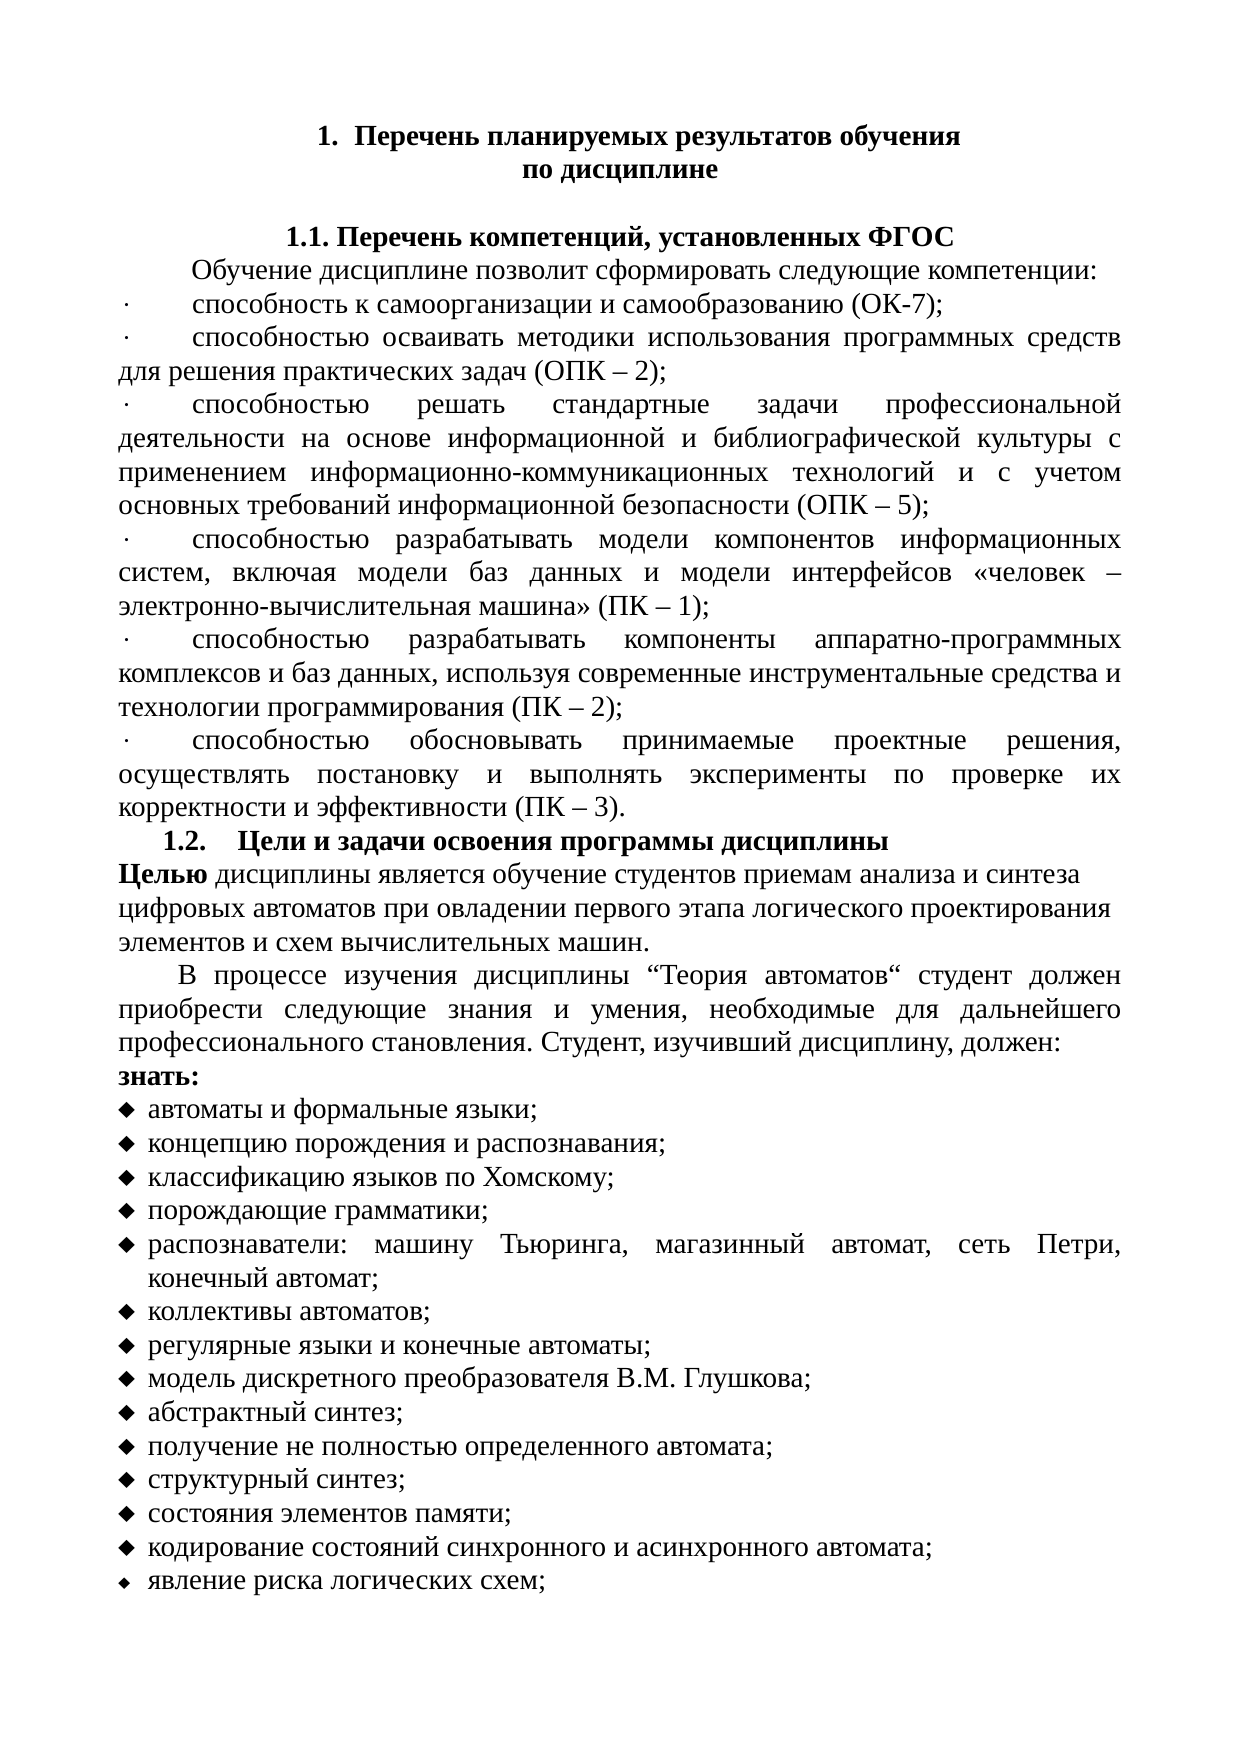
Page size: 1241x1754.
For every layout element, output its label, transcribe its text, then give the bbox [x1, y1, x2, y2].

text Целью дисциплины является обучение студентов приемам анализа и синтеза цифровых автоматов при овладении первого этапа логического проектирования элементов и схем вычислительных машин. [118, 857, 1122, 957]
list явление риска логических схем; [118, 1562, 1122, 1596]
text по дисциплине [118, 152, 1122, 185]
list способностью разрабатывать модели компонентов информационных систем, включая модели баз данных и модели интерфейсов «человек – электронно-вычислительная машина» (ПК – 1); [118, 521, 1122, 622]
list получение не полностью определенного автомата; [118, 1428, 1122, 1461]
list абстрактный синтез; [118, 1394, 1122, 1428]
list распознаватели: машину Тьюринга, магазинный автомат, сеть Петри, конечный автомат; [118, 1226, 1122, 1293]
list модель дискретного преобразователя В.М. Глушкова; [118, 1361, 1122, 1394]
text знать: [118, 1058, 1122, 1091]
list автоматы и формальные языки; [118, 1091, 1122, 1125]
list регулярные языки и конечные автоматы; [118, 1327, 1122, 1361]
list способность к самоорганизации и самообразованию (ОК-7); [118, 286, 1122, 319]
list Перечень планируемых результатов обучения [156, 118, 1122, 152]
list способностью разрабатывать компоненты аппаратно-программных комплексов и баз данных, используя современные инструментальные средства и технологии программирования (ПК – 2); [118, 622, 1122, 722]
list способностью осваивать методики использования программных средств для решения практических задач (ОПК – 2); [118, 319, 1122, 387]
list структурный синтез; [118, 1461, 1122, 1495]
list кодирование состояний синхронного и асинхронного автомата; [118, 1529, 1122, 1562]
list способностью обосновывать принимаемые проектные решения, осуществлять постановку и выполнять эксперименты по проверке их корректности и эффективности (ПК – 3). [118, 722, 1122, 823]
list состояния элементов памяти; [118, 1495, 1122, 1529]
text Обучение дисциплине позволит сформировать следующие компетенции: [118, 252, 1122, 286]
list концепцию порождения и распознавания; [118, 1125, 1122, 1159]
text В процессе изучения дисциплины “Теория автоматов“ студент должен приобрести следующие знания и умения, необходимые для дальнейшего профессионального становления. Студент, изучивший дисциплину, должен: [118, 957, 1122, 1058]
list порождающие грамматики; [118, 1192, 1122, 1226]
list классификацию языков по Хомскому; [118, 1159, 1122, 1192]
list Цели и задачи освоения программы дисциплины [162, 823, 1122, 857]
list способностью решать стандартные задачи профессиональной деятельности на основе информационной и библиографической культуры с применением информационно-коммуникационных технологий и с учетом основных требований информационной безопасности (ОПК – 5); [118, 387, 1122, 521]
text 1.1. Перечень компетенций, установленных ФГОС [118, 219, 1122, 252]
list коллективы автоматов; [118, 1293, 1122, 1327]
